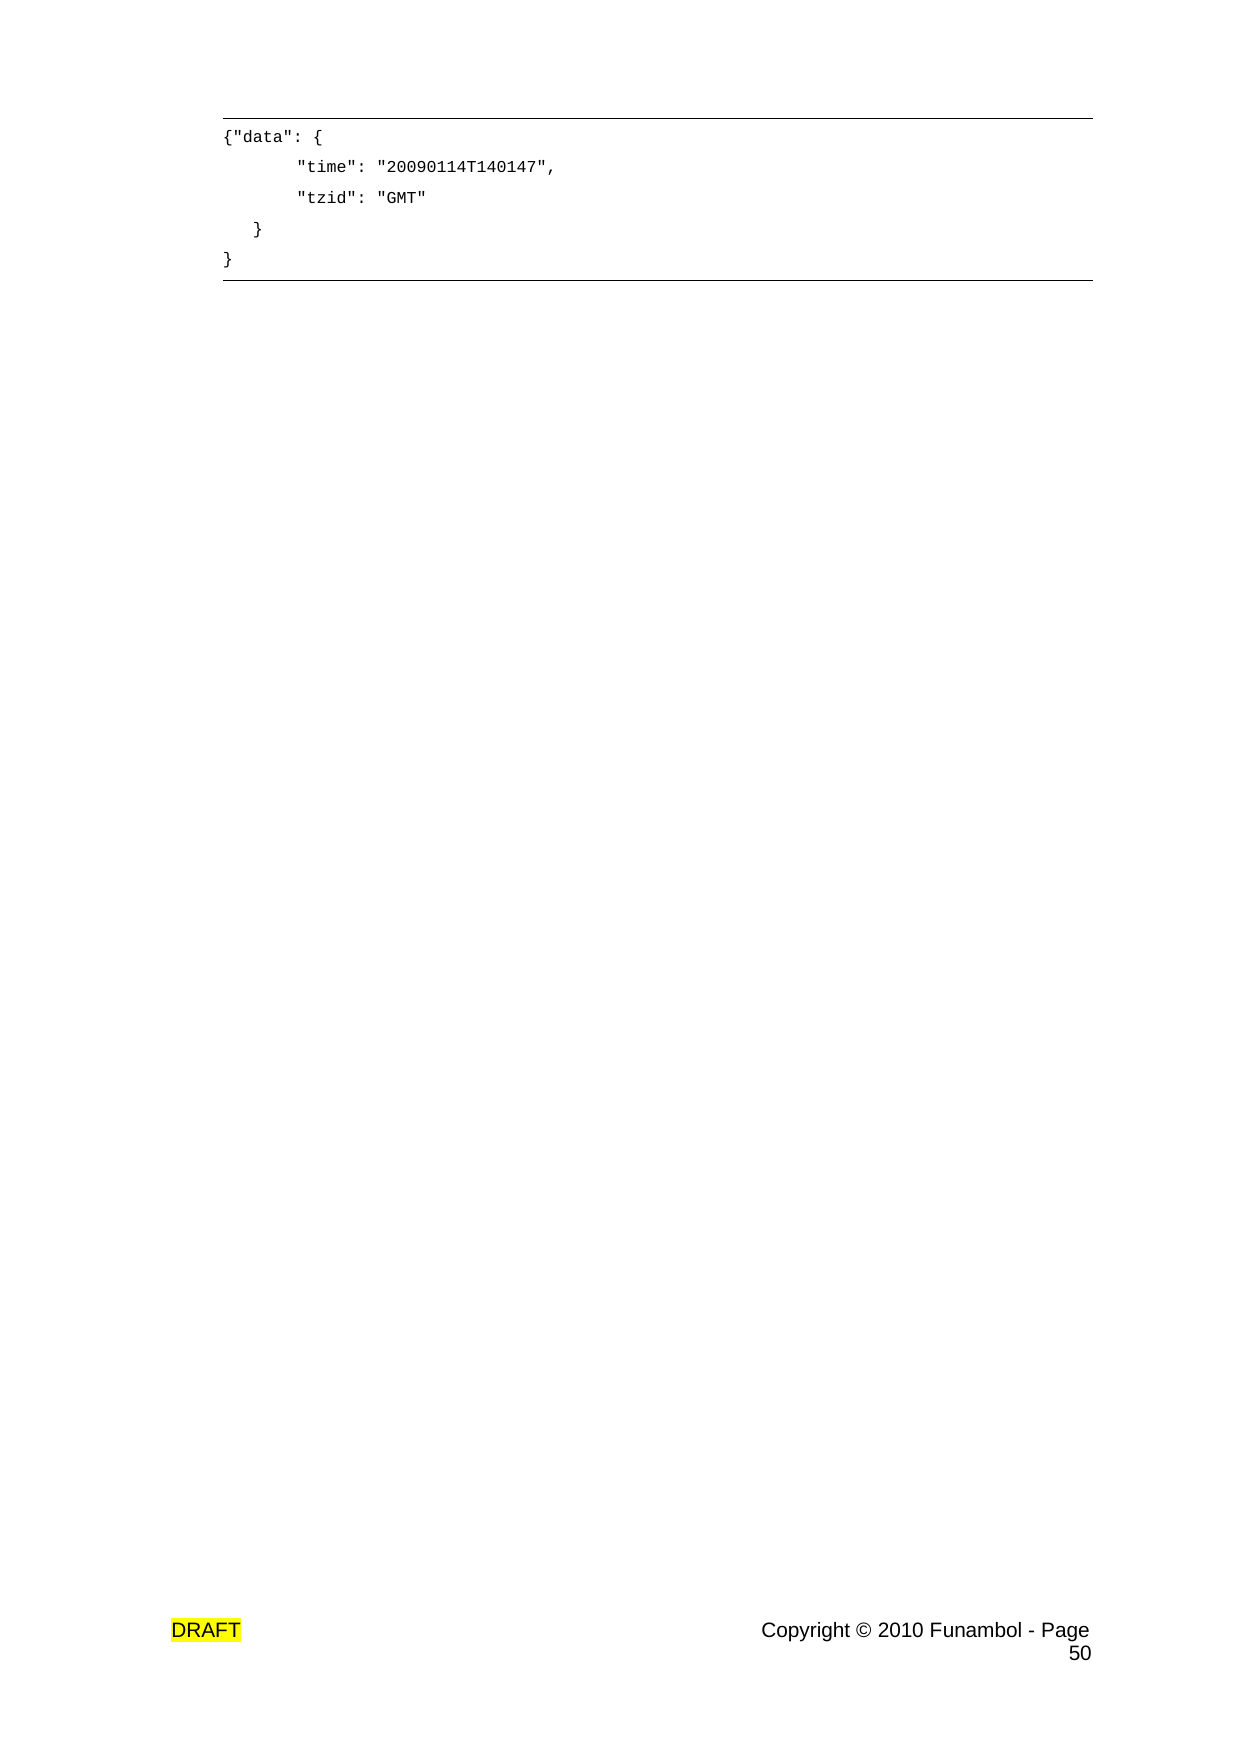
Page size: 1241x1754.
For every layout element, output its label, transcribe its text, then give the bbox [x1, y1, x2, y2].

text } [223, 210, 1093, 239]
text "time": "20090114T140147", [223, 149, 1093, 178]
text {"data": { [223, 119, 1093, 147]
text "tzid": "GMT" [223, 179, 1093, 208]
text } [223, 241, 1093, 280]
